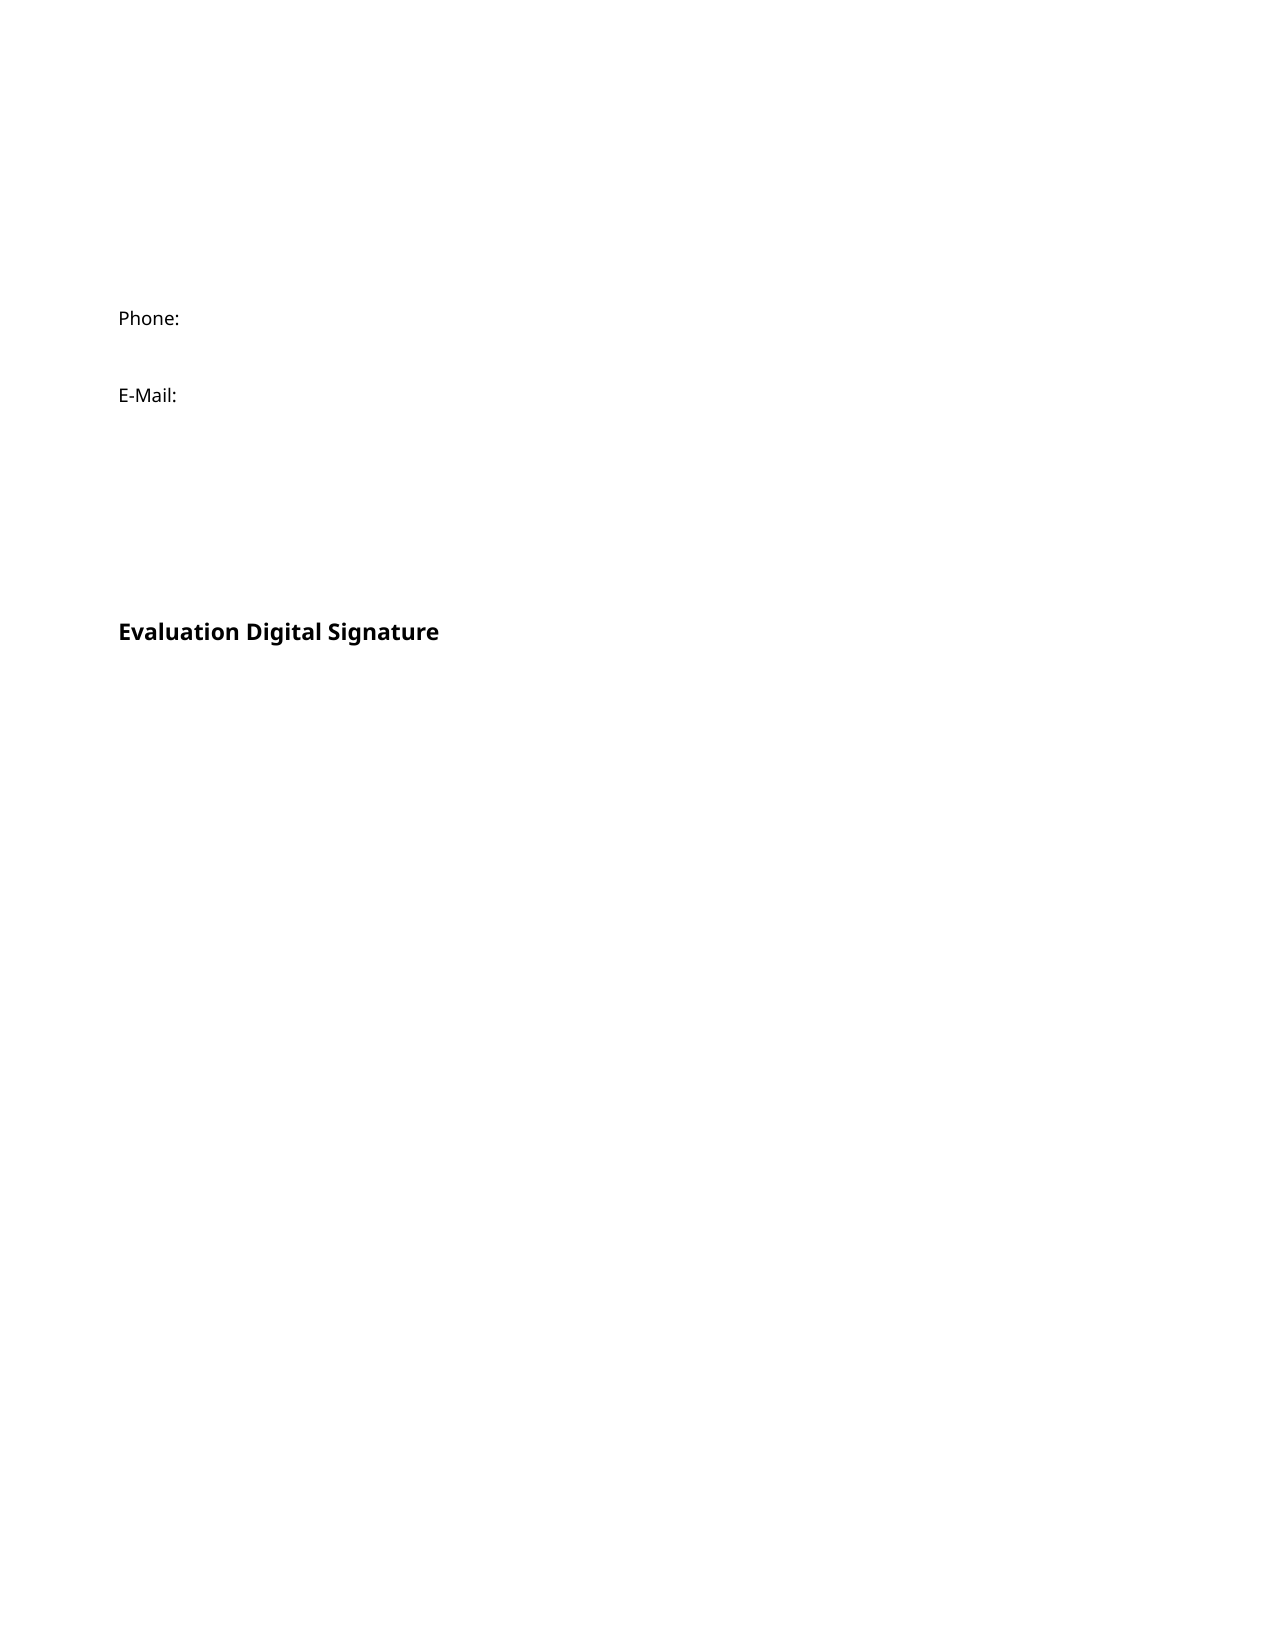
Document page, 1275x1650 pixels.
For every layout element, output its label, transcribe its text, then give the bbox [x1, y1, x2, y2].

text </if> [118, 731, 1157, 756]
text </for> [118, 756, 1157, 780]
text </for> [118, 707, 1157, 731]
text <line> [118, 688, 1157, 707]
text Evaluation Digital Signature [118, 616, 1157, 647]
text <for each=" line in unicode(evaluation.digital_signature or '').split('\n')"> [118, 659, 1157, 688]
